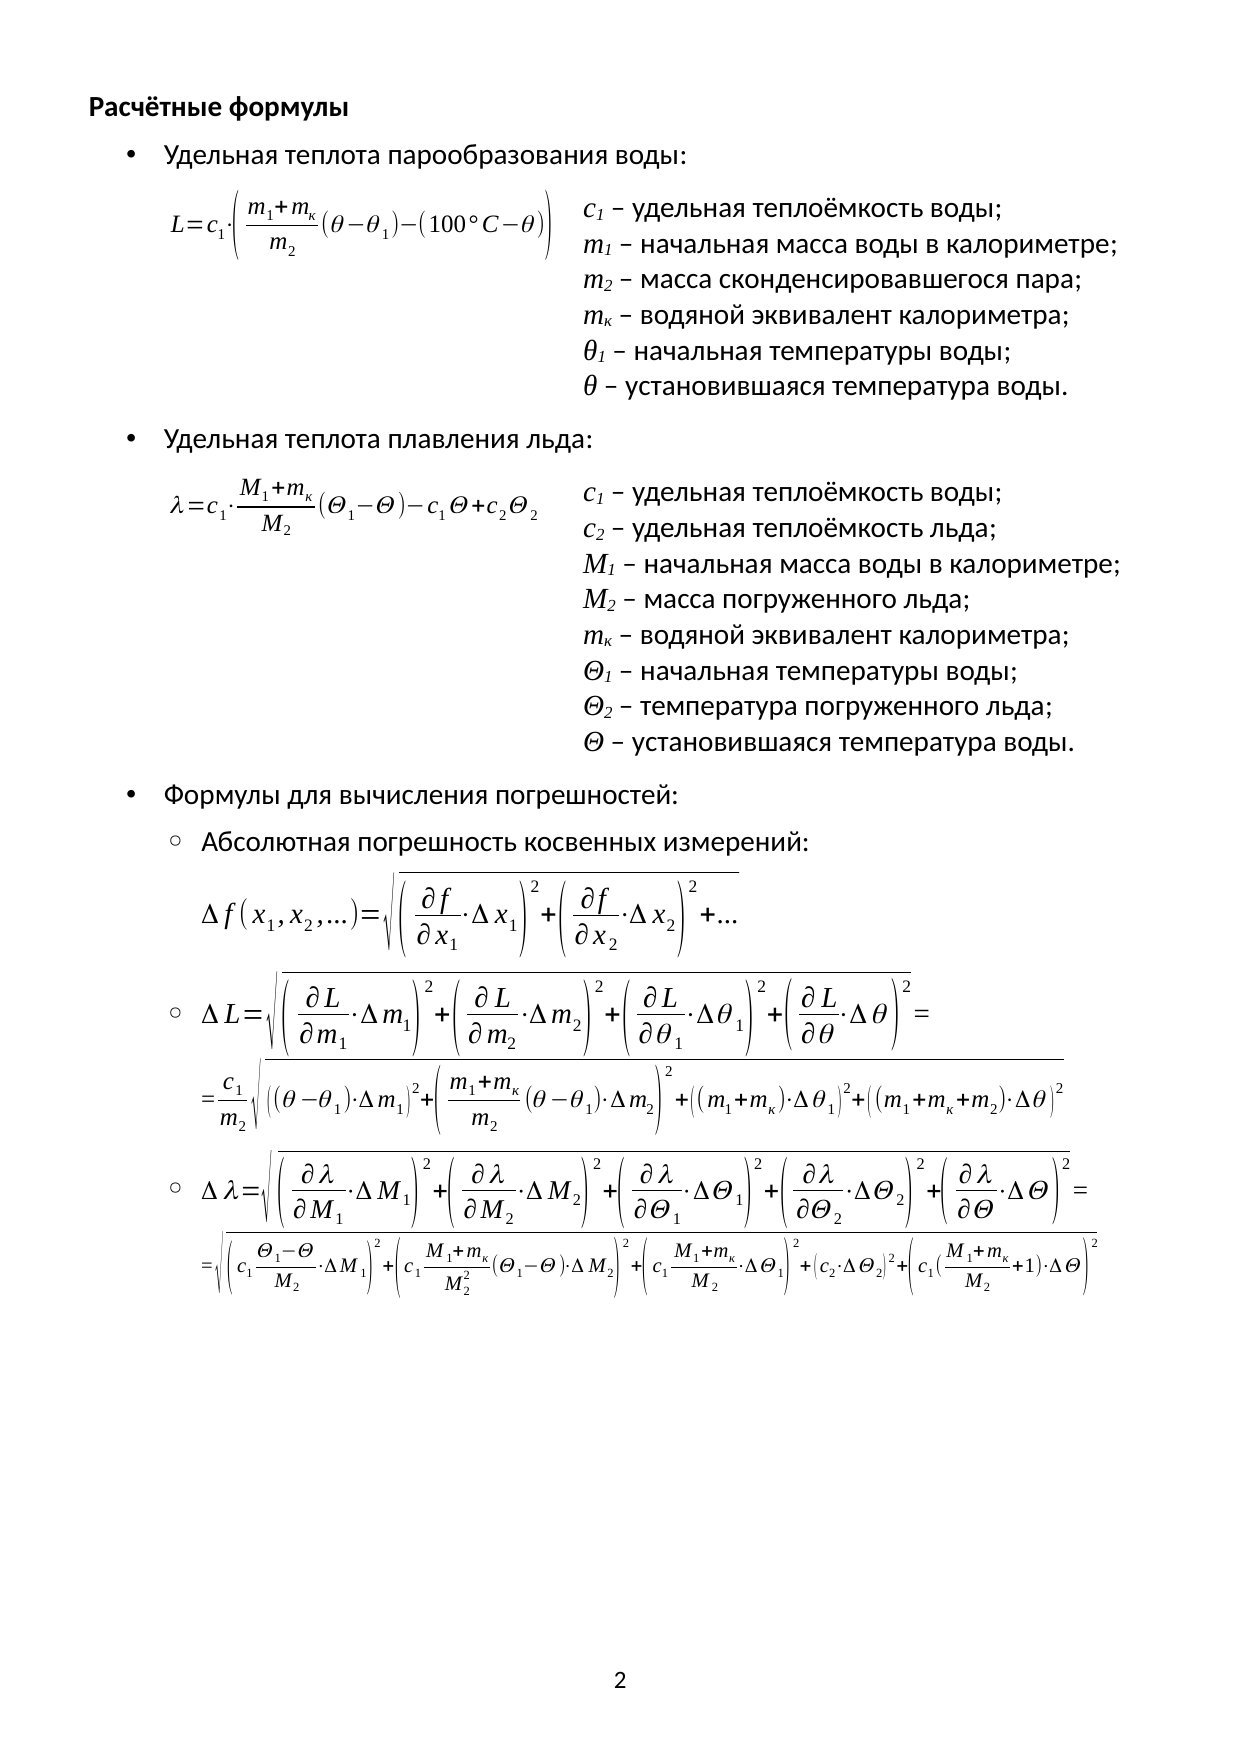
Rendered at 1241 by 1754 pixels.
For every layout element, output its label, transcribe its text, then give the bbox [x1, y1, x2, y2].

text Расчётные формулы [88, 88, 1152, 124]
table_header c1 – удельная теплоёмкость воды; c2 – удельная теплоёмкость льда; M1 – начальная масса воды в калориметре; M2 – масса погруженного льда; mк – водяной эквивалент калориметра; Θ1 – начальная температуры воды; Θ2 – температура погруженного льда; Θ – установившаяся температура воды. [577, 468, 1152, 776]
table_header c1 – удельная теплоёмкость воды; m1 – начальная масса воды в калориметре; m2 – масса сконденсировавшегося пара; mк – водяной эквивалент калориметра; θ1 – начальная температуры воды; θ – установившаяся температура воды. [577, 183, 1152, 420]
list Абсолютная погрешность косвенных измерений: [163, 823, 1152, 859]
table_header [164, 183, 577, 420]
table_header [164, 468, 577, 776]
list Формулы для вычисления погрешностей: [126, 776, 1152, 812]
list Удельная теплота плавления льда: [126, 420, 1152, 456]
list Удельная теплота парообразования воды: [126, 136, 1152, 172]
